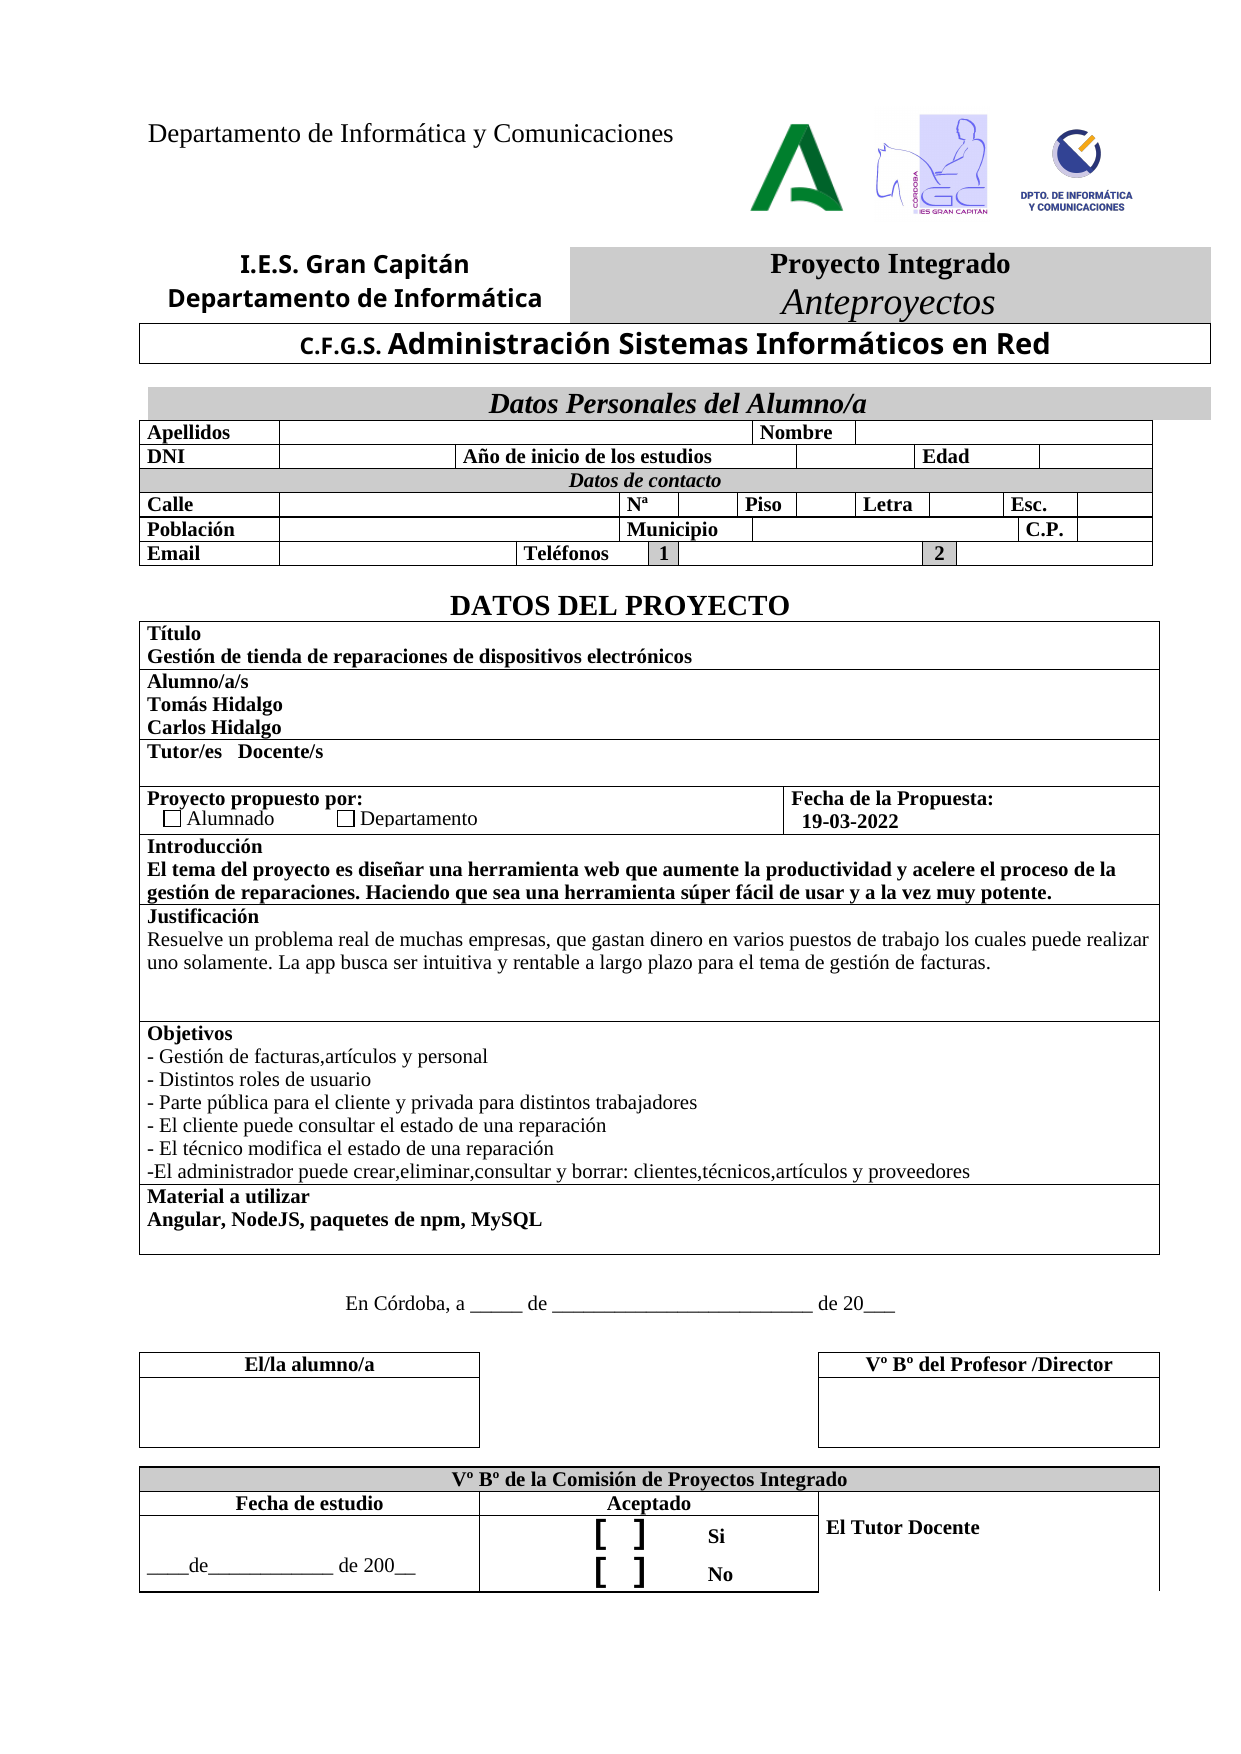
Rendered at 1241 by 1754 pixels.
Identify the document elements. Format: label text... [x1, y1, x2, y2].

table_cell Material a utilizar Angular, NodeJS, paquetes de npm, MySQL [140, 1185, 1159, 1254]
table_cell ____de____________ de 200__ [140, 1554, 479, 1591]
table_header Proyecto Integrado [570, 247, 1211, 281]
table_cell [1040, 445, 1152, 468]
table_cell Anteproyectos [570, 281, 1211, 323]
table_cell [280, 493, 619, 516]
text Datos Personales del Alumno/a [148, 387, 1211, 420]
table_cell [140, 1378, 479, 1447]
table_cell Letra [856, 493, 929, 516]
picture [1013, 115, 1142, 224]
table_cell El Tutor Docente [819, 1515, 1159, 1591]
table_cell [280, 445, 455, 468]
table_cell Alumno/a/s Tomás Hidalgo Carlos Hidalgo [140, 670, 1159, 739]
table_cell Municipio [620, 518, 752, 541]
table_cell Tutor/es Docente/s [140, 740, 1159, 786]
table_header I.E.S. Gran Capitán [140, 247, 570, 281]
table_cell 1 [649, 542, 678, 565]
table_header  [480, 1352, 818, 1377]
table_cell Departamento de Informática [140, 281, 570, 323]
table_cell Piso [738, 493, 796, 516]
table_cell [679, 542, 922, 565]
table_cell Esc. [1004, 493, 1077, 516]
text En Córdoba, a _____ de _________________________ de 20___ [148, 1292, 1093, 1315]
table_cell [679, 493, 737, 516]
table_cell DNI [140, 445, 279, 468]
table_cell Aceptado [480, 1492, 818, 1515]
table_header [280, 421, 752, 444]
table_cell [819, 1378, 1159, 1447]
table_cell [280, 518, 619, 541]
table_header Vº Bº de la Comisión de Proyectos Integrado [140, 1468, 1159, 1491]
table_cell [280, 542, 516, 565]
table_cell Objetivos - Gestión de facturas,artículos y personal - Distintos roles de usuario - Parte pública para el cliente y privada para distintos trabajadores - El cliente puede consultar el estado de una reparación - El técnico modifica el estado de una reparación -El administrador puede crear,eliminar,consultar y borrar: clientes,técnicos,artículos y proveedores [140, 1022, 1159, 1183]
table_cell Nª [620, 493, 678, 516]
table_cell C.F.G.S. Administración Sistemas Informáticos en Red [140, 324, 1210, 363]
table_cell Fecha de estudio [140, 1492, 479, 1515]
table_cell Email [140, 542, 279, 565]
table_cell [819, 1492, 1159, 1515]
table_cell [ ] No [480, 1554, 818, 1591]
table_header Apellidos [140, 421, 279, 444]
table_cell [797, 445, 914, 468]
table_cell [797, 493, 855, 516]
table_header Vº Bº del Profesor /Director [819, 1353, 1159, 1377]
picture [873, 106, 990, 222]
table_cell Población [140, 518, 279, 541]
picture [748, 113, 857, 222]
table_cell [ ] Si [480, 1516, 818, 1554]
table_header [856, 421, 1152, 444]
table_cell [1078, 493, 1152, 516]
table_cell [140, 1516, 479, 1554]
table_cell [1078, 518, 1152, 541]
table_cell Introducción El tema del proyecto es diseñar una herramienta web que aumente la productividad y acelere el proceso de la gestión de reparaciones. Haciendo que sea una herramienta súper fácil de usar y a la vez muy potente. [140, 835, 1159, 904]
table_cell [930, 493, 1003, 516]
table_cell [957, 542, 1152, 565]
table_cell Calle [140, 493, 279, 516]
table_cell Teléfonos [517, 542, 648, 565]
table_cell [480, 1377, 818, 1447]
table_cell Año de inicio de los estudios [456, 445, 796, 468]
table_cell Edad [915, 445, 1039, 468]
text DATOS DEL PROYECTO [148, 589, 1093, 621]
table_cell Proyecto propuesto por: [140, 787, 783, 833]
table_cell Justificación Resuelve un problema real de muchas empresas, que gastan dinero en varios puestos de trabajo los cuales puede realizar uno solamente. La app busca ser intuitiva y rentable a largo plazo para el tema de gestión de facturas. [140, 905, 1159, 1021]
table_header Nombre [753, 421, 855, 444]
table_header Título Gestión de tienda de reparaciones de dispositivos electrónicos [140, 622, 1159, 668]
table_cell C.P. [1019, 518, 1077, 541]
table_header El/la alumno/a [140, 1353, 479, 1377]
table_cell 2 [923, 542, 956, 565]
table_cell [753, 518, 1018, 541]
table_cell Datos de contacto [140, 469, 1152, 492]
table_cell Fecha de la Propuesta: 19-03-2022 [784, 787, 1159, 833]
